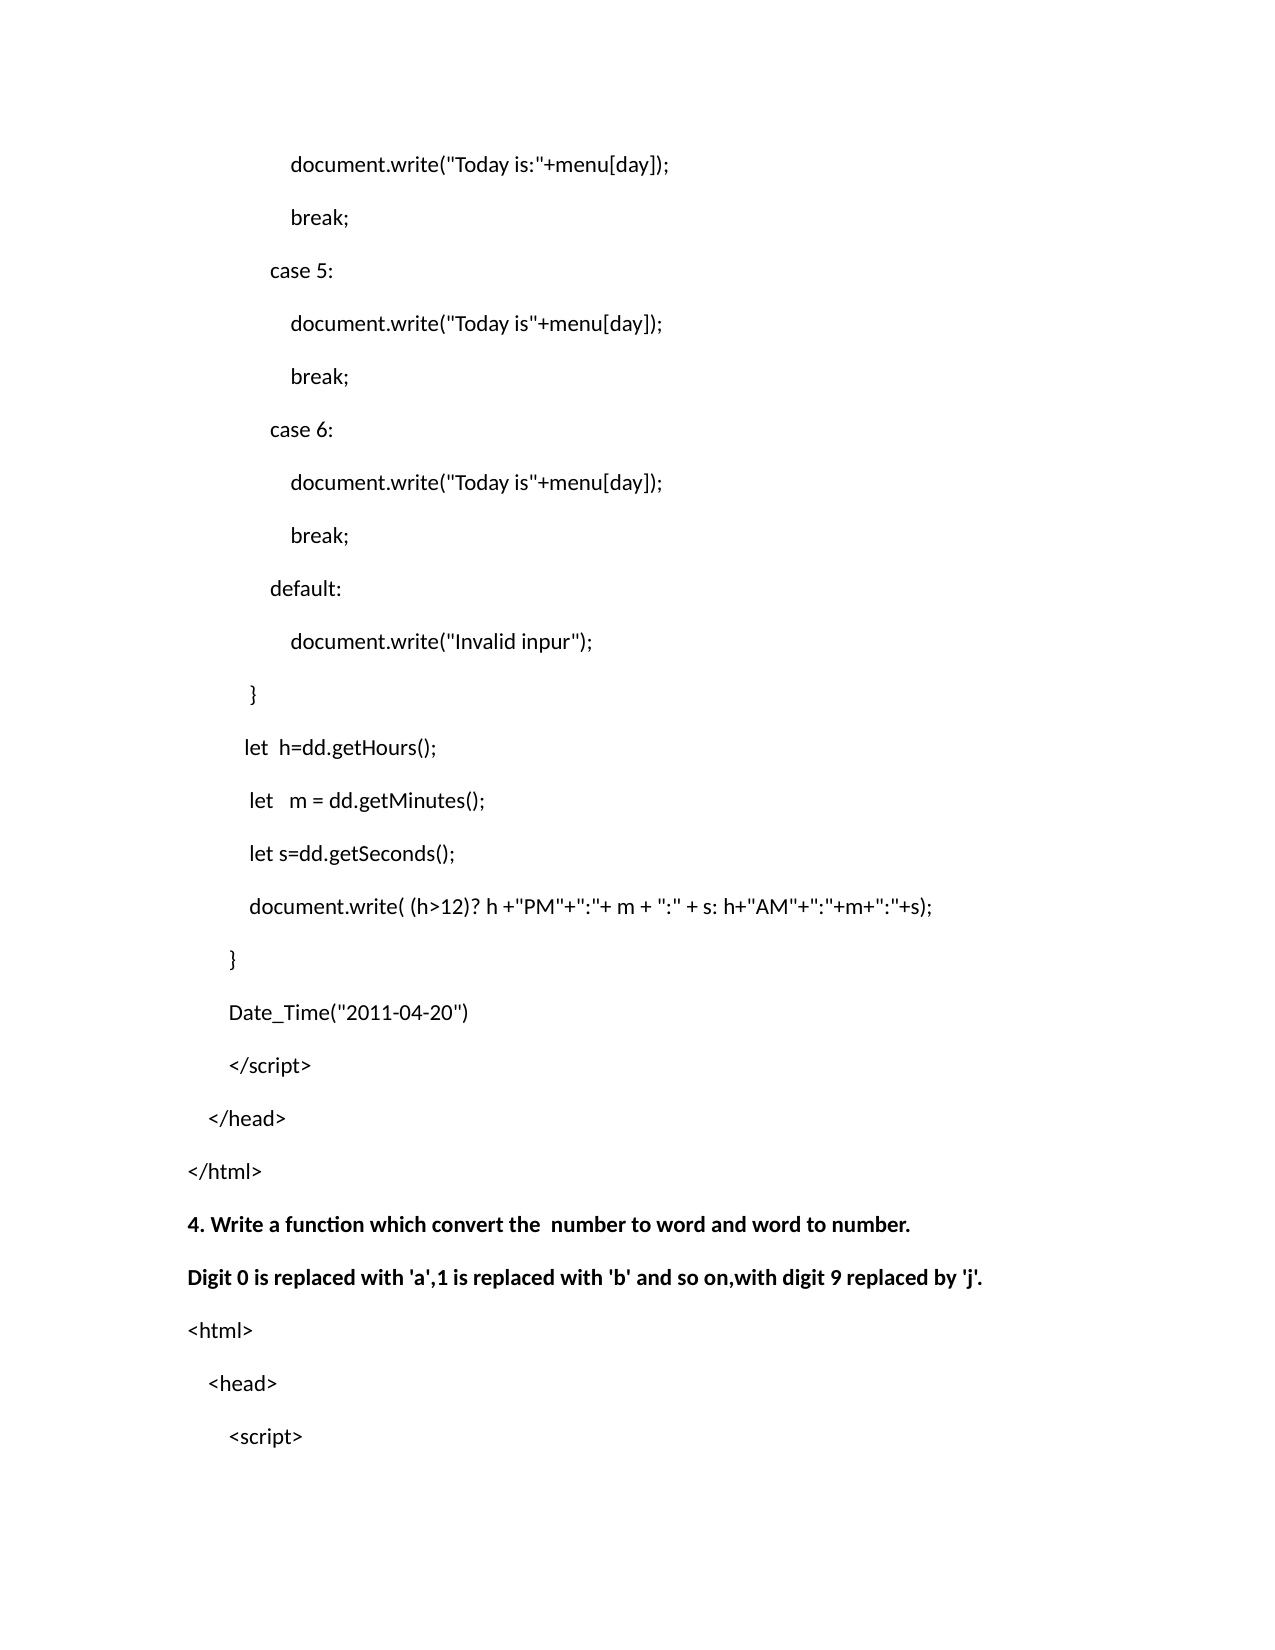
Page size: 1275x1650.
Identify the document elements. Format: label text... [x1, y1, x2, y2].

text let h=dd.getHours(); [187, 733, 1087, 761]
text break; [187, 203, 1087, 231]
text let m = dd.getMinutes(); [187, 786, 1087, 814]
text </html> [187, 1157, 1087, 1185]
text let s=dd.getSeconds(); [187, 839, 1087, 867]
text Date_Time("2011-04-20") [187, 998, 1087, 1026]
text document.write("Today is:"+menu[day]); [187, 150, 1087, 178]
text <head> [187, 1369, 1087, 1397]
text </script> [187, 1051, 1087, 1079]
text break; [187, 521, 1087, 549]
text } [187, 945, 1087, 973]
text document.write("Today is"+menu[day]); [187, 468, 1087, 496]
text default: [187, 574, 1087, 602]
text <script> [187, 1422, 1087, 1451]
text } [187, 680, 1087, 708]
text Digit 0 is replaced with 'a',1 is replaced with 'b' and so on,with digit 9 replaced by 'j'. [187, 1263, 1087, 1291]
text document.write("Today is"+menu[day]); [187, 309, 1087, 337]
text break; [187, 362, 1087, 390]
text document.write("Invalid inpur"); [187, 627, 1087, 655]
text case 6: [187, 415, 1087, 443]
text document.write( (h>12)? h +"PM"+":"+ m + ":" + s: h+"AM"+":"+m+":"+s); [187, 892, 1087, 920]
text 4. Write a function which convert the number to word and word to number. [187, 1210, 1087, 1238]
text <html> [187, 1316, 1087, 1344]
text </head> [187, 1104, 1087, 1132]
text case 5: [187, 256, 1087, 284]
